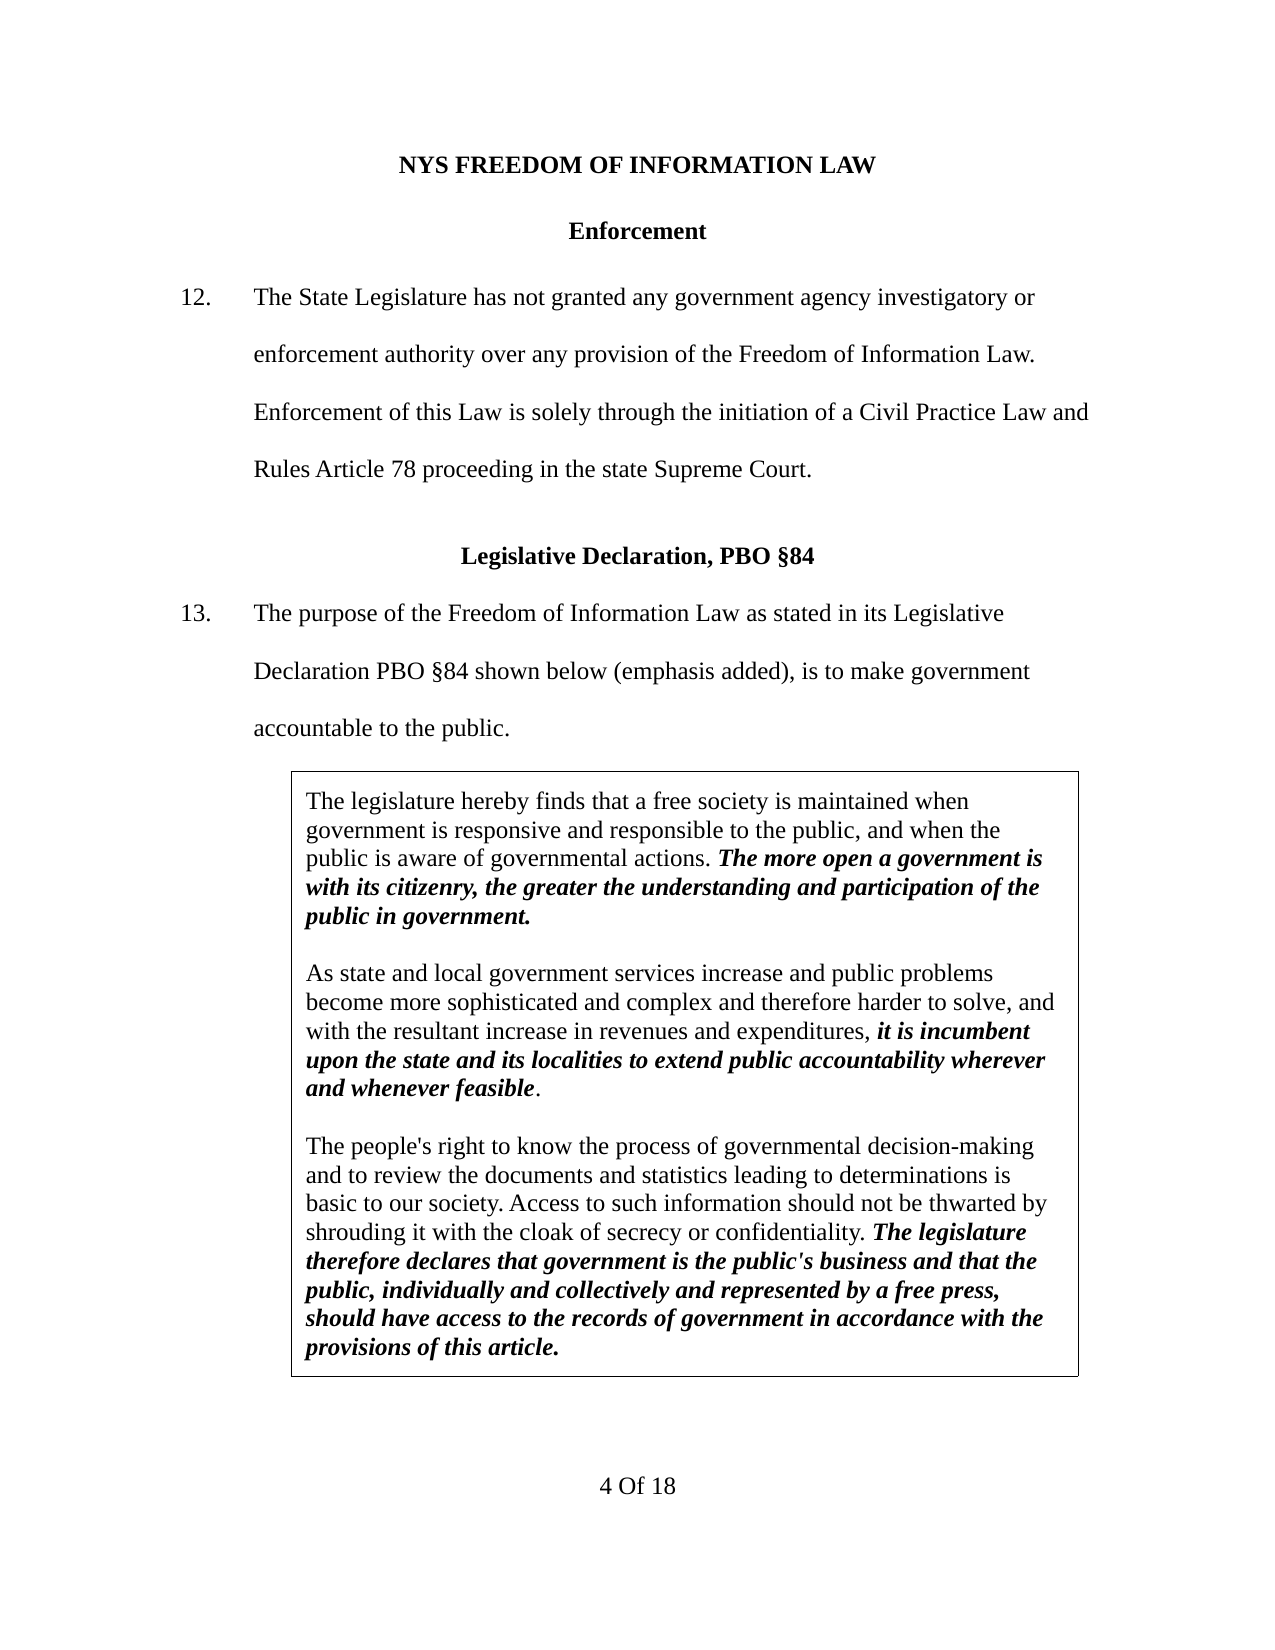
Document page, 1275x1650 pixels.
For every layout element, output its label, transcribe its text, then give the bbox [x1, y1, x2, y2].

list The State Legislature has not granted any government agency investigatory or enforcement authority over any provision of the Freedom of Information Law. Enforcement of this Law is solely through the initiation of a Civil Practice Law and Rules Article 78 proceeding in the state Supreme Court. [180, 282, 1125, 483]
list The purpose of the Freedom of Information Law as stated in its Legislative Declaration PBO §84 shown below (emphasis added), is to make government accountable to the public. [180, 598, 1125, 742]
list NYS Freedom of Information Law Enforcement [150, 150, 1125, 245]
list Legislative Declaration, PBO §84 [150, 512, 1125, 598]
list The legislature hereby finds that a free society is maintained when government is responsive and responsible to the public, and when the public is aware of governmental actions. The more open a government is with its citizenry, the greater the understanding and participation of the public in government. As state and local government services increase and public problems become more sophisticated and complex and therefore harder to solve, and with the resultant increase in revenues and expenditures, it is incumbent upon the state and its localities to extend public accountability wherever and whenever feasible. The people's right to know the process of governmental decision-making and to review the documents and statistics leading to determinations is basic to our society. Access to such information should not be thwarted by shrouding it with the cloak of secrecy or confidentiality. The legislature therefore declares that government is the public's business and that the public, individually and collectively and represented by a free press, should have access to the records of government in accordance with the provisions of this article. [292, 772, 1078, 1376]
